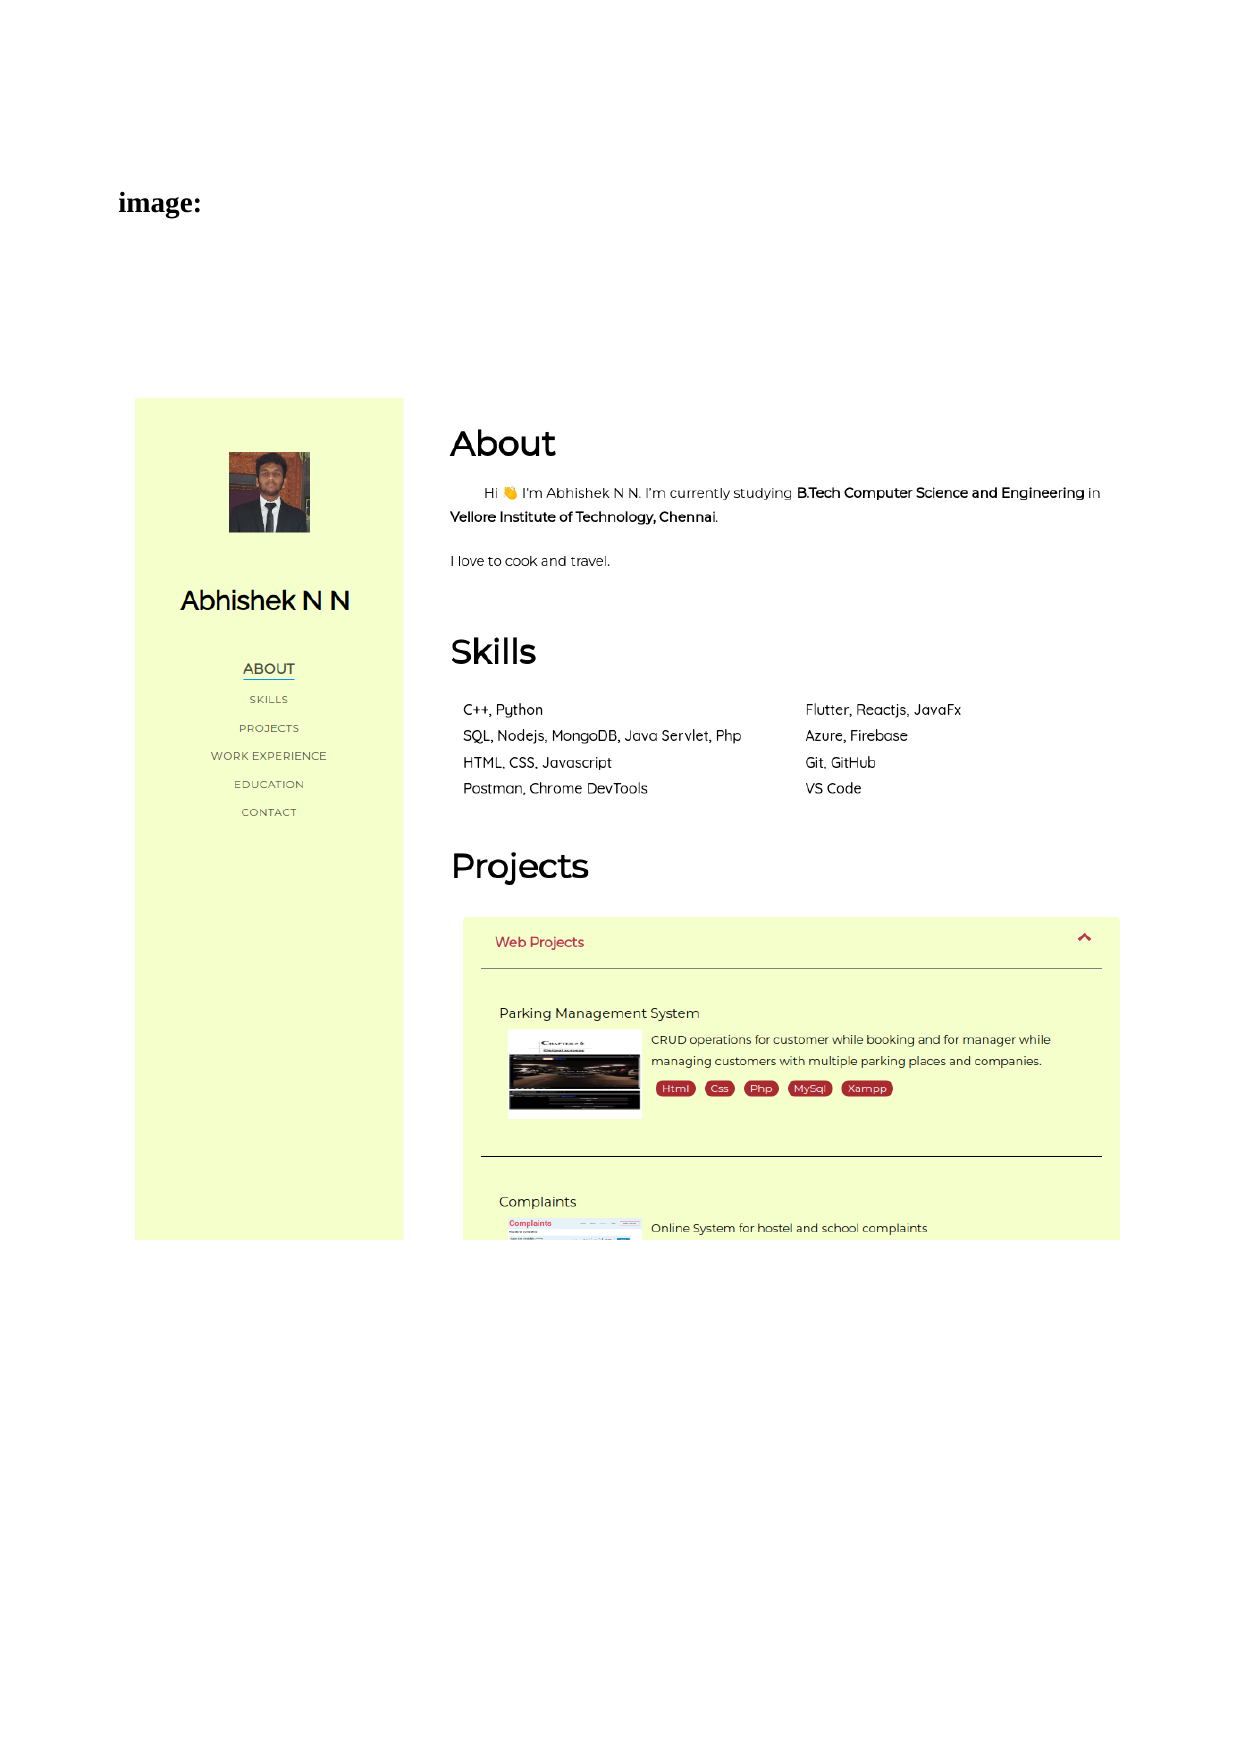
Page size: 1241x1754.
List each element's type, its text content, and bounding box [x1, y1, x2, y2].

text image: [118, 185, 1122, 219]
picture [101, 398, 1186, 1240]
